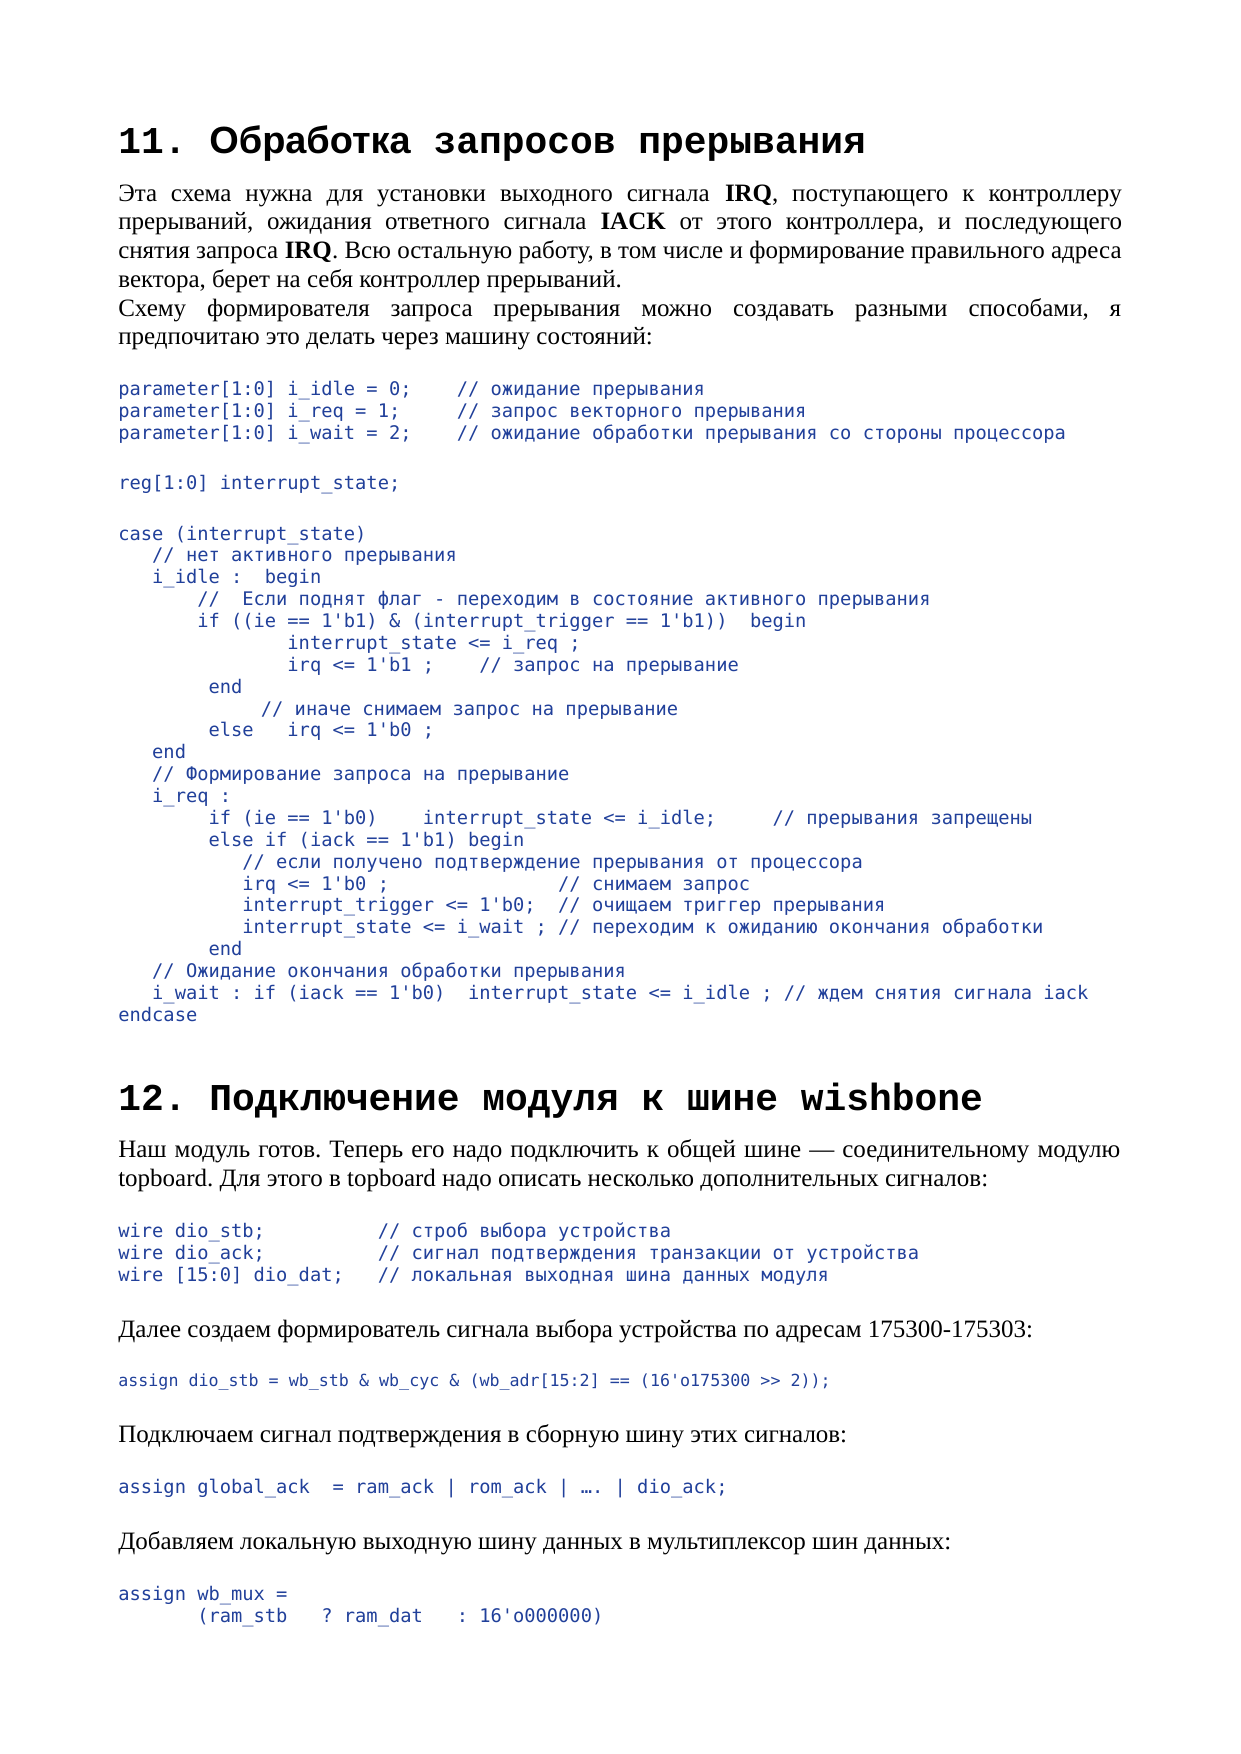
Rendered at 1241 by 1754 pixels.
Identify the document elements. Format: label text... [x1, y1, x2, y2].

text Добавляем локальную выходную шину данных в мультиплексор шин данных: [118, 1526, 1122, 1555]
text interrupt_state <= i_wait ; // переходим к ожиданию окончания обработки [118, 916, 1122, 938]
text irq <= 1'b0 ; // снимаем запрос [118, 873, 1122, 894]
text end [118, 741, 1122, 763]
text else irq <= 1'b0 ; [118, 719, 1122, 741]
text else if (iack == 1'b1) begin [118, 829, 1122, 851]
text parameter[1:0] i_idle = 0; // ожидание прерывания [118, 378, 1122, 400]
text end [118, 938, 1122, 960]
text // иначе снимаем запрос на прерывание [118, 698, 1122, 719]
text endcase [118, 1004, 1122, 1026]
text if (ie == 1'b0) interrupt_state <= i_idle; // прерывания запрещены [118, 807, 1122, 829]
text parameter[1:0] i_req = 1; // запрос векторного прерывания [118, 400, 1122, 422]
text // Если поднят флаг - переходим в состояние активного прерывания [118, 588, 1122, 610]
text Наш модуль готов. Теперь его надо подключить к общей шине — соединительному модулю topboard. Для этого в topboard надо описать несколько дополнительных сигналов: [118, 1134, 1122, 1192]
text assign dio_stb = wb_stb & wb_cyc & (wb_adr[15:2] == (16'o175300 >> 2)); [118, 1371, 1122, 1391]
text // нет активного прерывания [118, 544, 1122, 566]
text wire dio_ack; // сигнал подтверждения транзакции от устройства [118, 1242, 1122, 1264]
text reg[1:0] interrupt_state; [118, 472, 1122, 494]
text i_wait : if (iack == 1'b0) interrupt_state <= i_idle ; // ждем снятия сигнала iack [118, 982, 1122, 1004]
text Подключаем сигнал подтверждения в сборную шину этих сигналов: [118, 1419, 1122, 1448]
text assign wb_mux = [118, 1583, 1122, 1605]
text Далее создаем формирователь сигнала выбора устройства по адресам 175300-175303: [118, 1314, 1122, 1343]
text end [118, 676, 1122, 698]
text irq <= 1'b1 ; // запрос на прерывание [118, 654, 1122, 676]
text interrupt_state <= i_req ; [118, 632, 1122, 654]
text // Формирование запроса на прерывание [118, 763, 1122, 785]
text parameter[1:0] i_wait = 2; // ожидание обработки прерывания со стороны процессора [118, 422, 1122, 444]
text wire dio_stb; // строб выбора устройства [118, 1220, 1122, 1242]
text i_idle : begin [118, 566, 1122, 588]
subtitle 12. Подключение модуля к шине wishbone [118, 1079, 1122, 1122]
text if ((ie == 1'b1) & (interrupt_trigger == 1'b1)) begin [118, 610, 1122, 632]
text Эта схема нужна для установки выходного сигнала IRQ, поступающего к контроллеру прерываний, ожидания ответного сигнала IACK от этого контроллера, и последующего снятия запроса IRQ. Всю остальную работу, в том числе и формирование правильного адреса вектора, берет на себя контроллер прерываний. [118, 178, 1122, 293]
text Схему формирователя запроса прерывания можно создавать разными способами, я предпочитаю это делать через машину состояний: [118, 293, 1122, 350]
text assign global_ack = ram_ack | rom_ack | …. | dio_ack; [118, 1476, 1122, 1498]
text i_req : [118, 785, 1122, 807]
text // Ожидание окончания обработки прерывания [118, 960, 1122, 982]
text (ram_stb ? ram_dat : 16'o000000) [118, 1605, 1122, 1627]
text interrupt_trigger <= 1'b0; // очищаем триггер прерывания [118, 894, 1122, 916]
subtitle 11. Обработка запросов прерывания [118, 118, 1122, 165]
text wire [15:0] dio_dat; // локальная выходная шина данных модуля [118, 1264, 1122, 1286]
text // если получено подтверждение прерывания от процессора [118, 851, 1122, 873]
text case (interrupt_state) [118, 523, 1122, 544]
